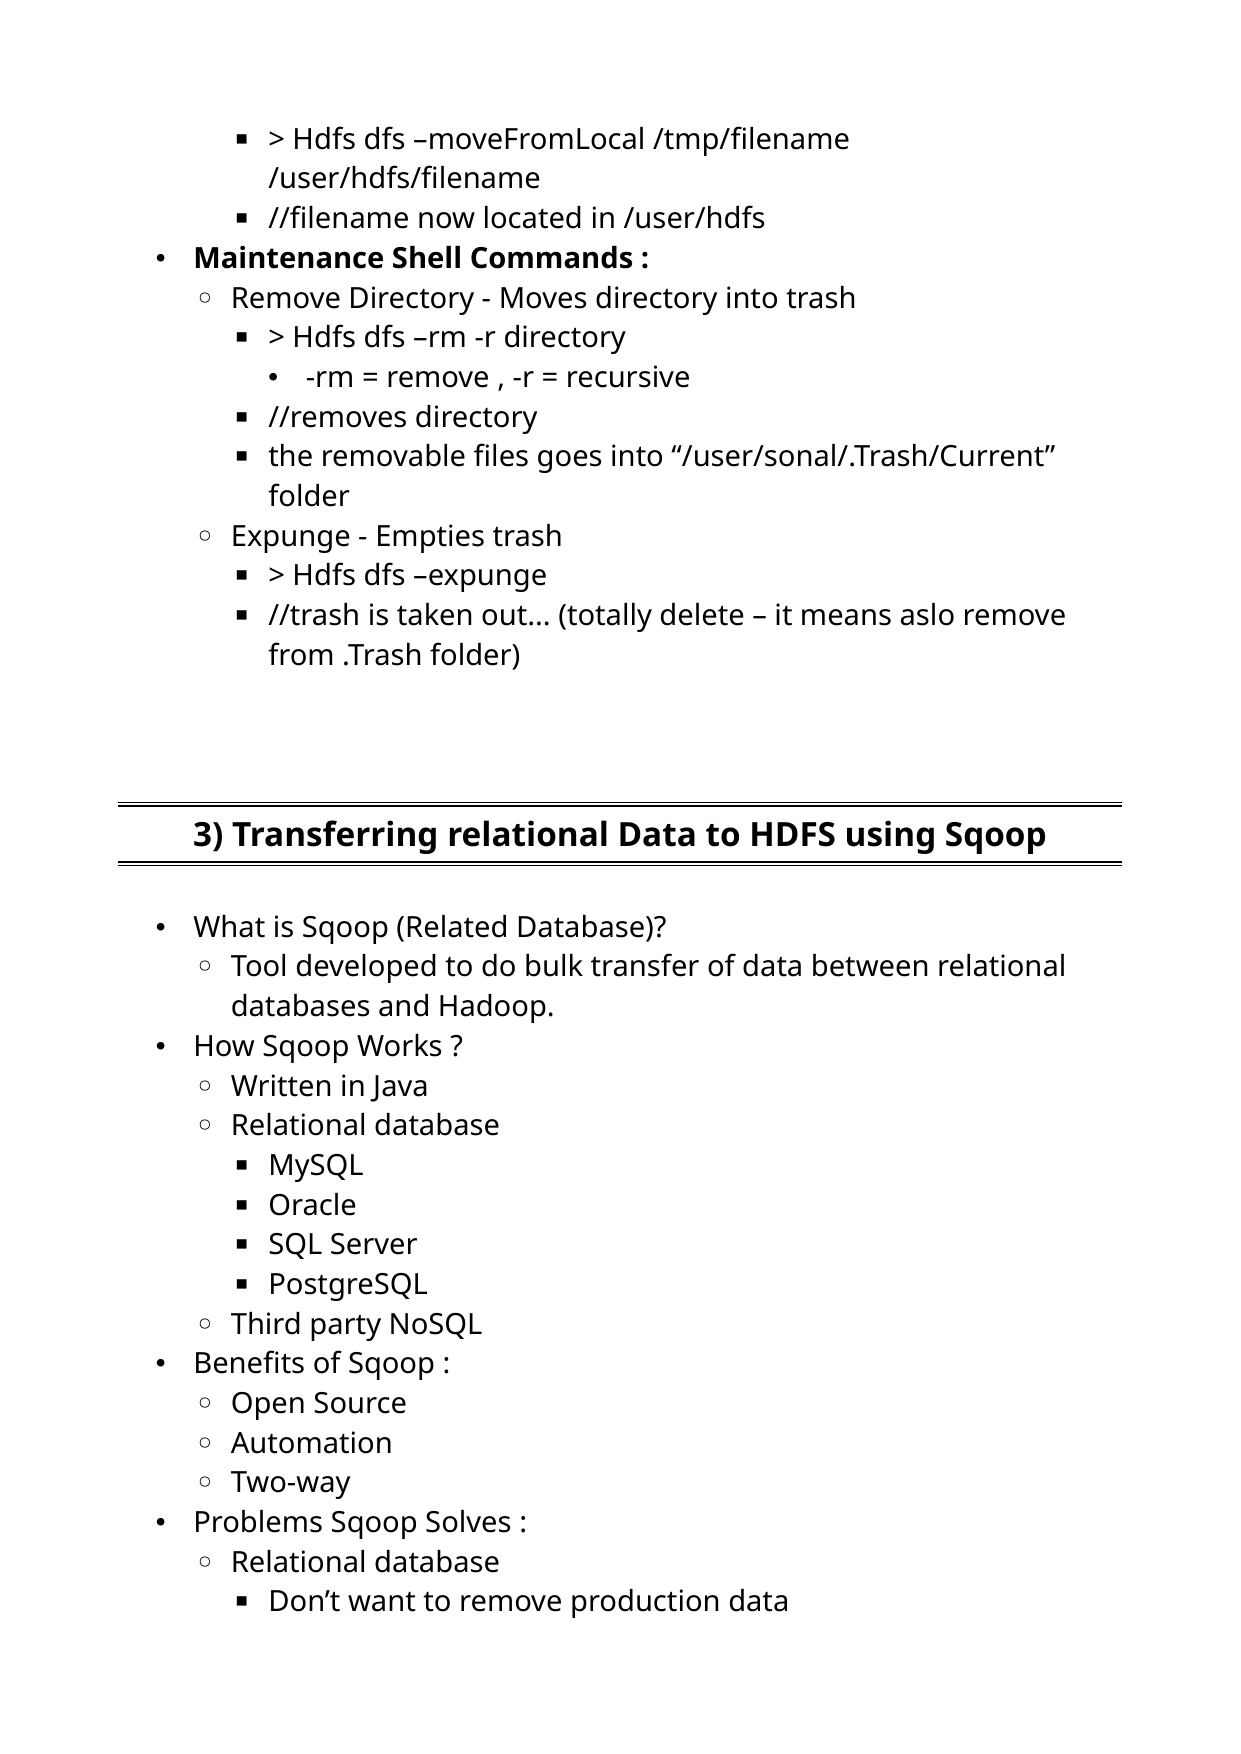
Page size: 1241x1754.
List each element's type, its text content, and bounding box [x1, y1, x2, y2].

list Automation [193, 1422, 1122, 1462]
list //removes directory [231, 396, 1122, 436]
list MySQL [231, 1144, 1122, 1184]
list Relational database [193, 1104, 1122, 1144]
list Oracle [231, 1184, 1122, 1223]
list Third party NoSQL [193, 1303, 1122, 1343]
list //filename now located in /user/hdfs [231, 197, 1122, 237]
list SQL Server [231, 1223, 1122, 1263]
list > Hdfs dfs –rm -r directory [231, 317, 1122, 356]
list Tool developed to do bulk transfer of data between relational databases and Hadoop. [193, 946, 1122, 1025]
list Two-way [193, 1462, 1122, 1501]
list the removable files goes into “/user/sonal/.Trash/Current” folder [231, 436, 1122, 515]
list How Sqoop Works ? [156, 1025, 1122, 1065]
list Expunge - Empties trash [193, 515, 1122, 555]
list Written in Java [193, 1065, 1122, 1104]
text 3) Transferring relational Data to HDFS using Sqoop [118, 807, 1122, 861]
list > Hdfs dfs –moveFromLocal /tmp/filename /user/hdfs/filename [231, 118, 1122, 197]
list > Hdfs dfs –expunge [231, 555, 1122, 594]
list Relational database [193, 1541, 1122, 1581]
list Maintenance Shell Commands : [156, 237, 1122, 277]
list What is Sqoop (Related Database)? [156, 906, 1122, 946]
list Problems Sqoop Solves : [156, 1501, 1122, 1541]
list PostgreSQL [231, 1263, 1122, 1303]
list Remove Directory - Moves directory into trash [193, 277, 1122, 317]
list -rm = remove , -r = recursive [268, 356, 1122, 396]
list Benefits of Sqoop : [156, 1343, 1122, 1382]
list Don’t want to remove production data [231, 1581, 1122, 1620]
list Open Source [193, 1382, 1122, 1422]
list //trash is taken out... (totally delete – it means aslo remove from .Trash folder) [231, 594, 1122, 674]
